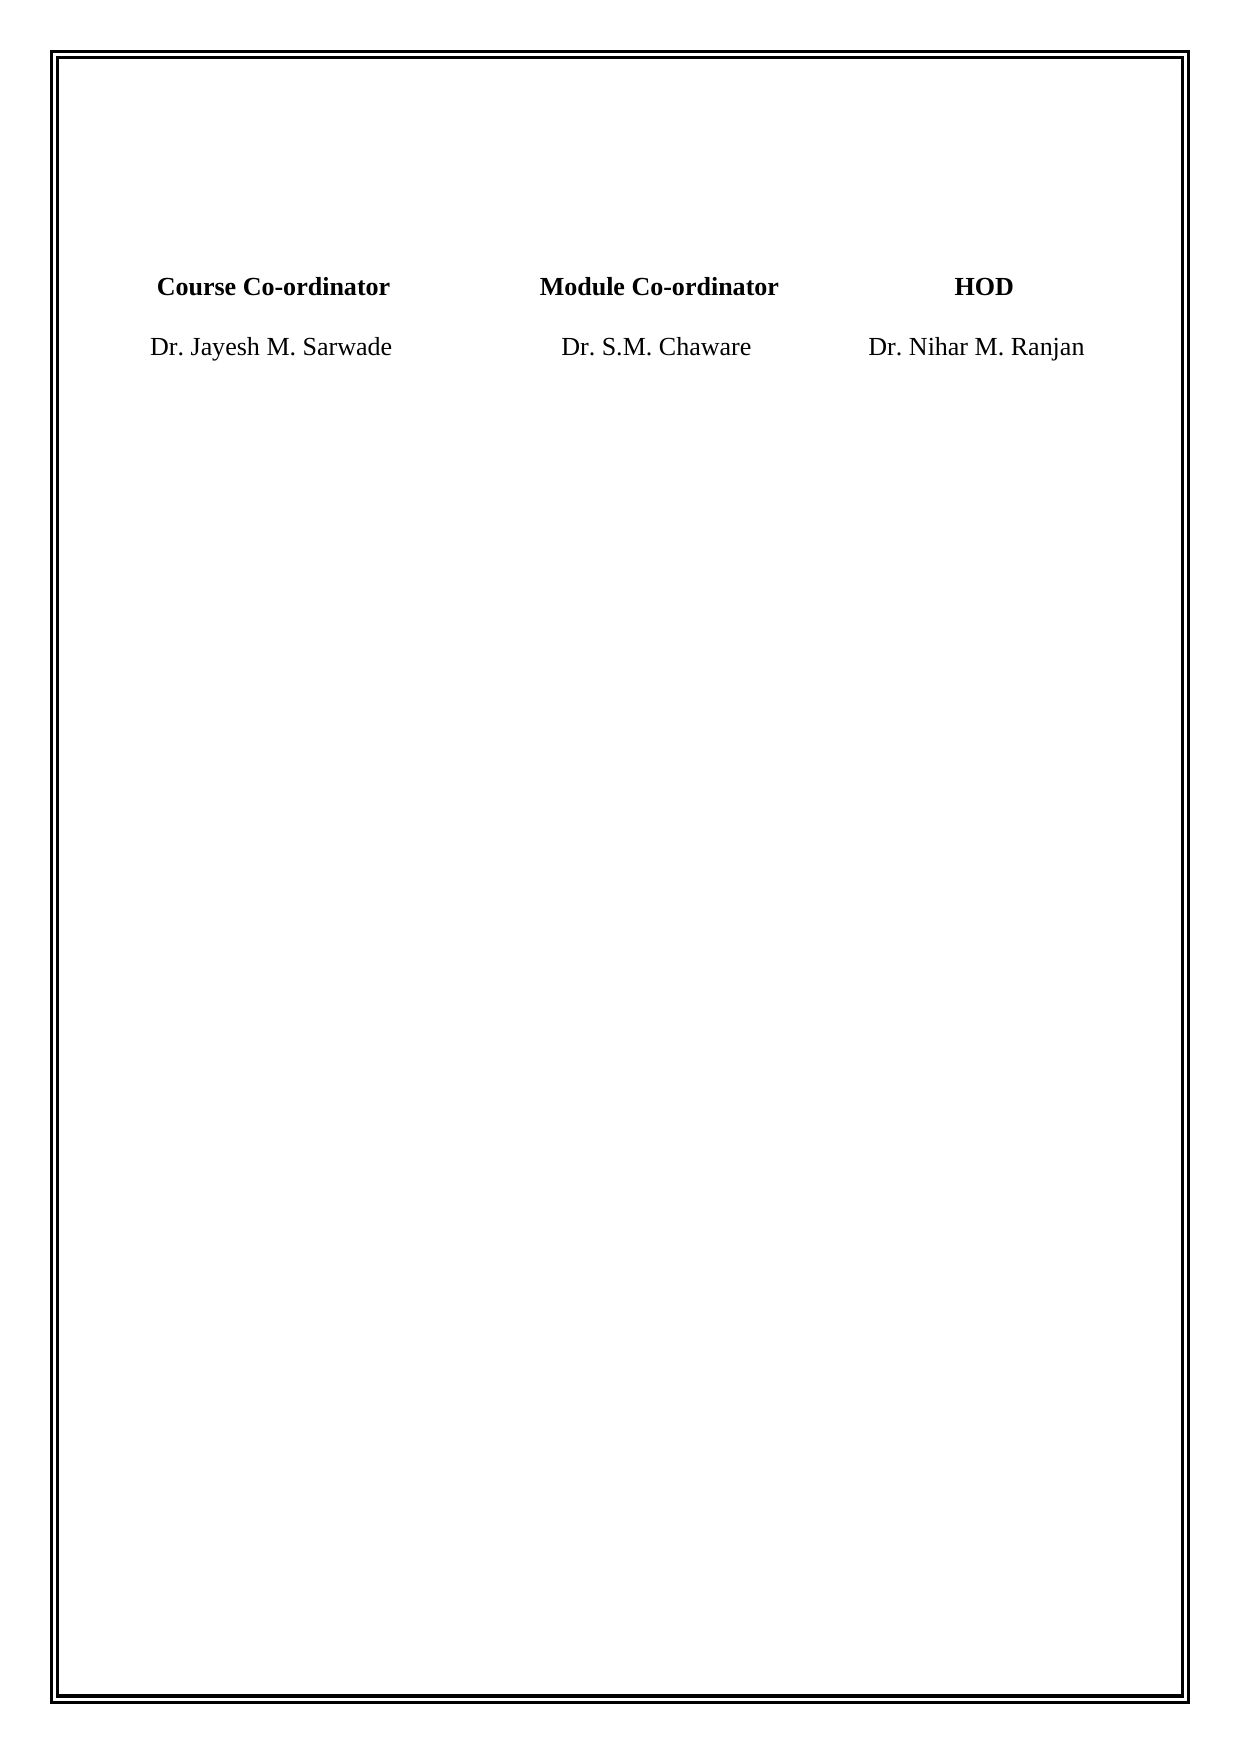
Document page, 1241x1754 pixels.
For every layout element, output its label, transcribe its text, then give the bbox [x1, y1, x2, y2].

text Dr. Jayesh M. Sarwade Dr. S.M. Chaware Dr. Nihar M. Ranjan [150, 331, 1090, 361]
text Course Co-ordinator Module Co-ordinator HOD [150, 271, 1090, 301]
